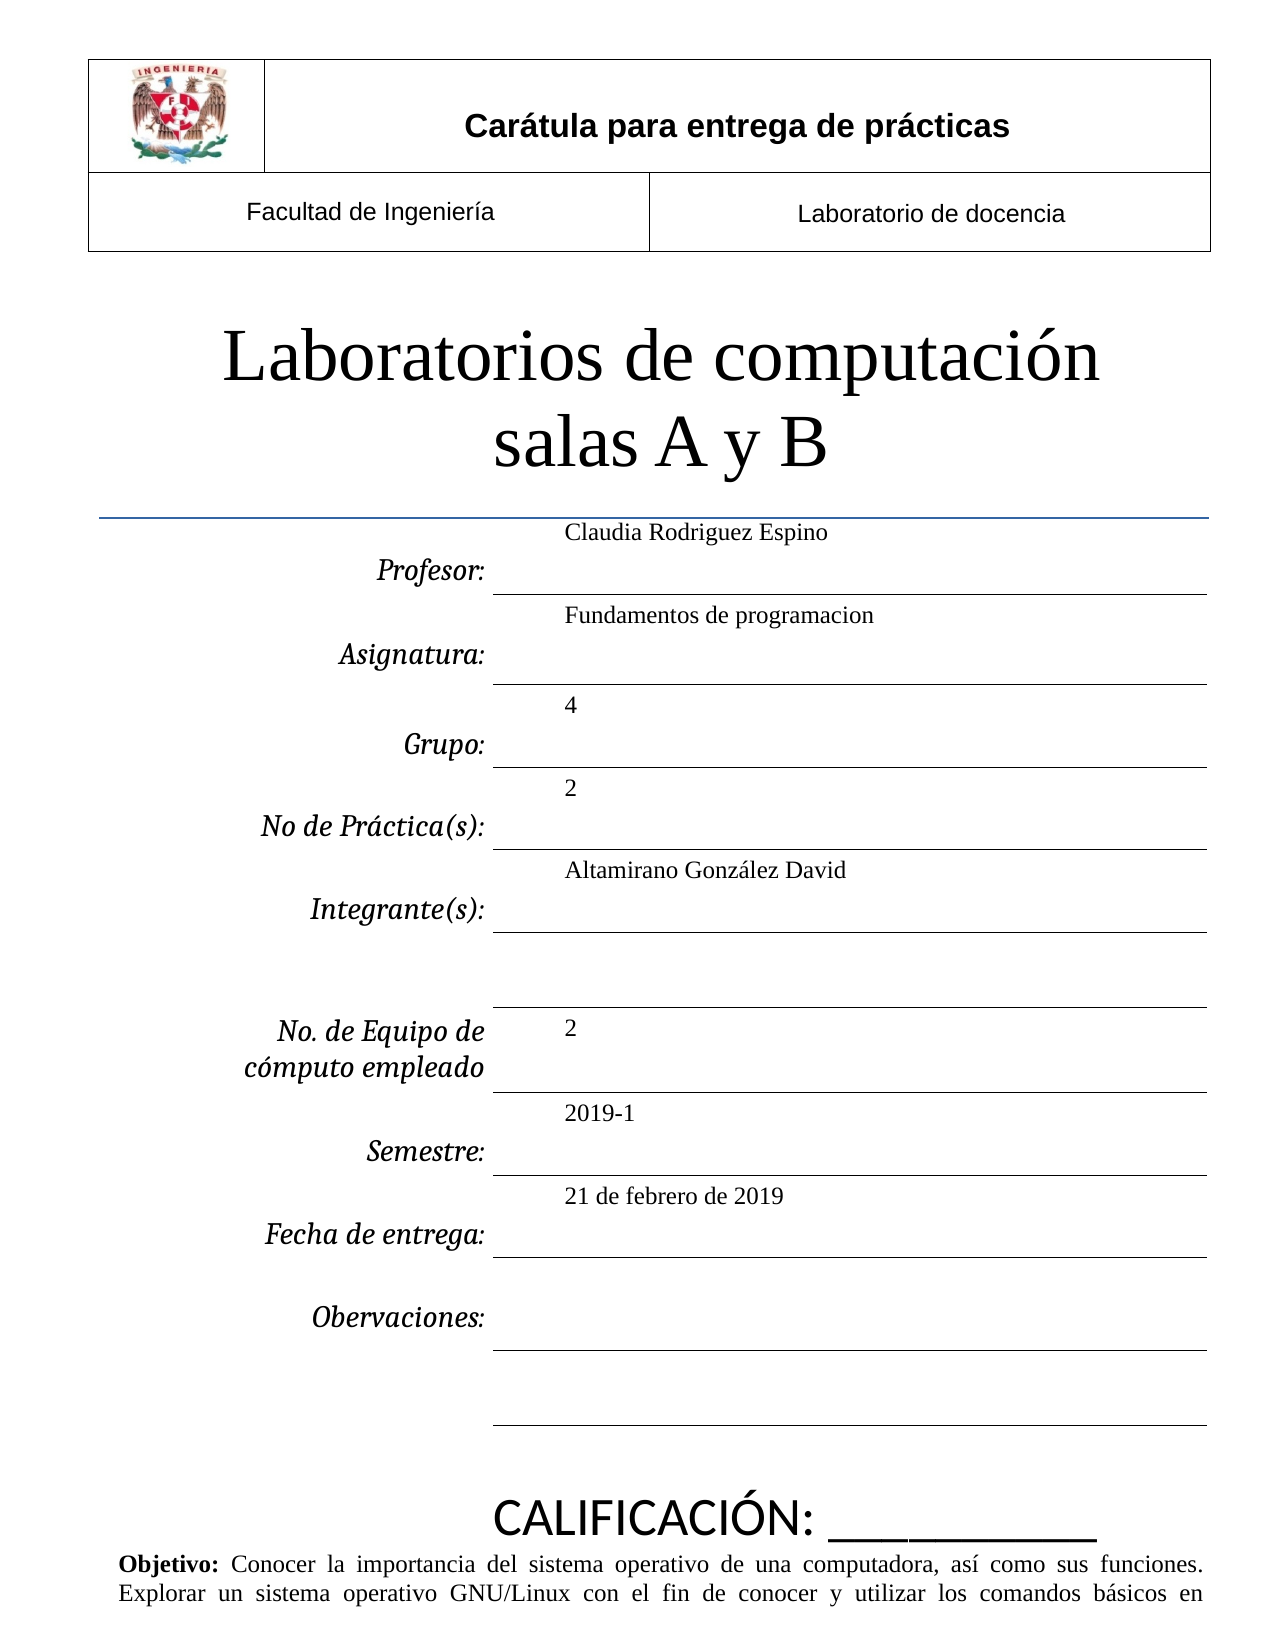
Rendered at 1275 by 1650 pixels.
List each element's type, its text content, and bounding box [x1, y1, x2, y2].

table_cell [493, 1258, 1207, 1350]
table_cell Integrante(s): [118, 849, 493, 932]
table_header Claudia Rodriguez Espino [493, 519, 1207, 594]
table_header [118, 511, 493, 517]
table_cell [118, 932, 493, 1007]
table_header [493, 511, 1207, 517]
text CALIFICACIÓN: __________ [118, 1483, 1205, 1549]
table_cell [493, 1351, 1207, 1425]
table_header [89, 60, 264, 172]
table_cell 21 de febrero de 2019 [493, 1176, 1207, 1257]
table_cell No. de Equipo de cómputo empleado [118, 1007, 493, 1091]
table_cell Fecha de entrega: [118, 1175, 493, 1257]
table_cell Semestre: [118, 1091, 493, 1174]
table_cell Facultad de Ingeniería [89, 173, 649, 251]
table_cell Laboratorio de docencia [650, 173, 1210, 251]
table_cell No de Práctica(s): [118, 766, 493, 849]
table_cell 2 [493, 768, 1207, 849]
table_header Carátula para entrega de prácticas [265, 60, 1210, 172]
table_cell Altamirano González David [493, 850, 1207, 932]
table_cell 4 [493, 685, 1207, 766]
text Laboratorios de computación [118, 310, 1205, 396]
table_cell Asignatura: [118, 594, 493, 684]
table_cell Obervaciones: [118, 1257, 493, 1350]
table_cell 2019-1 [493, 1093, 1207, 1174]
table_cell Grupo: [118, 684, 493, 766]
table_header Profesor: [118, 519, 493, 594]
table_cell [118, 1350, 493, 1425]
table_cell Fundamentos de programacion [493, 595, 1207, 684]
text Objetivo: Conocer la importancia del sistema operativo de una computadora, así como sus funciones. Explorar un sistema operativo GNU/Linux con el fin de conocer y utilizar los comandos básicos en [118, 1549, 1205, 1607]
table_cell [493, 933, 1207, 1007]
table_cell 2 [493, 1008, 1207, 1091]
text salas A y B [118, 396, 1205, 482]
